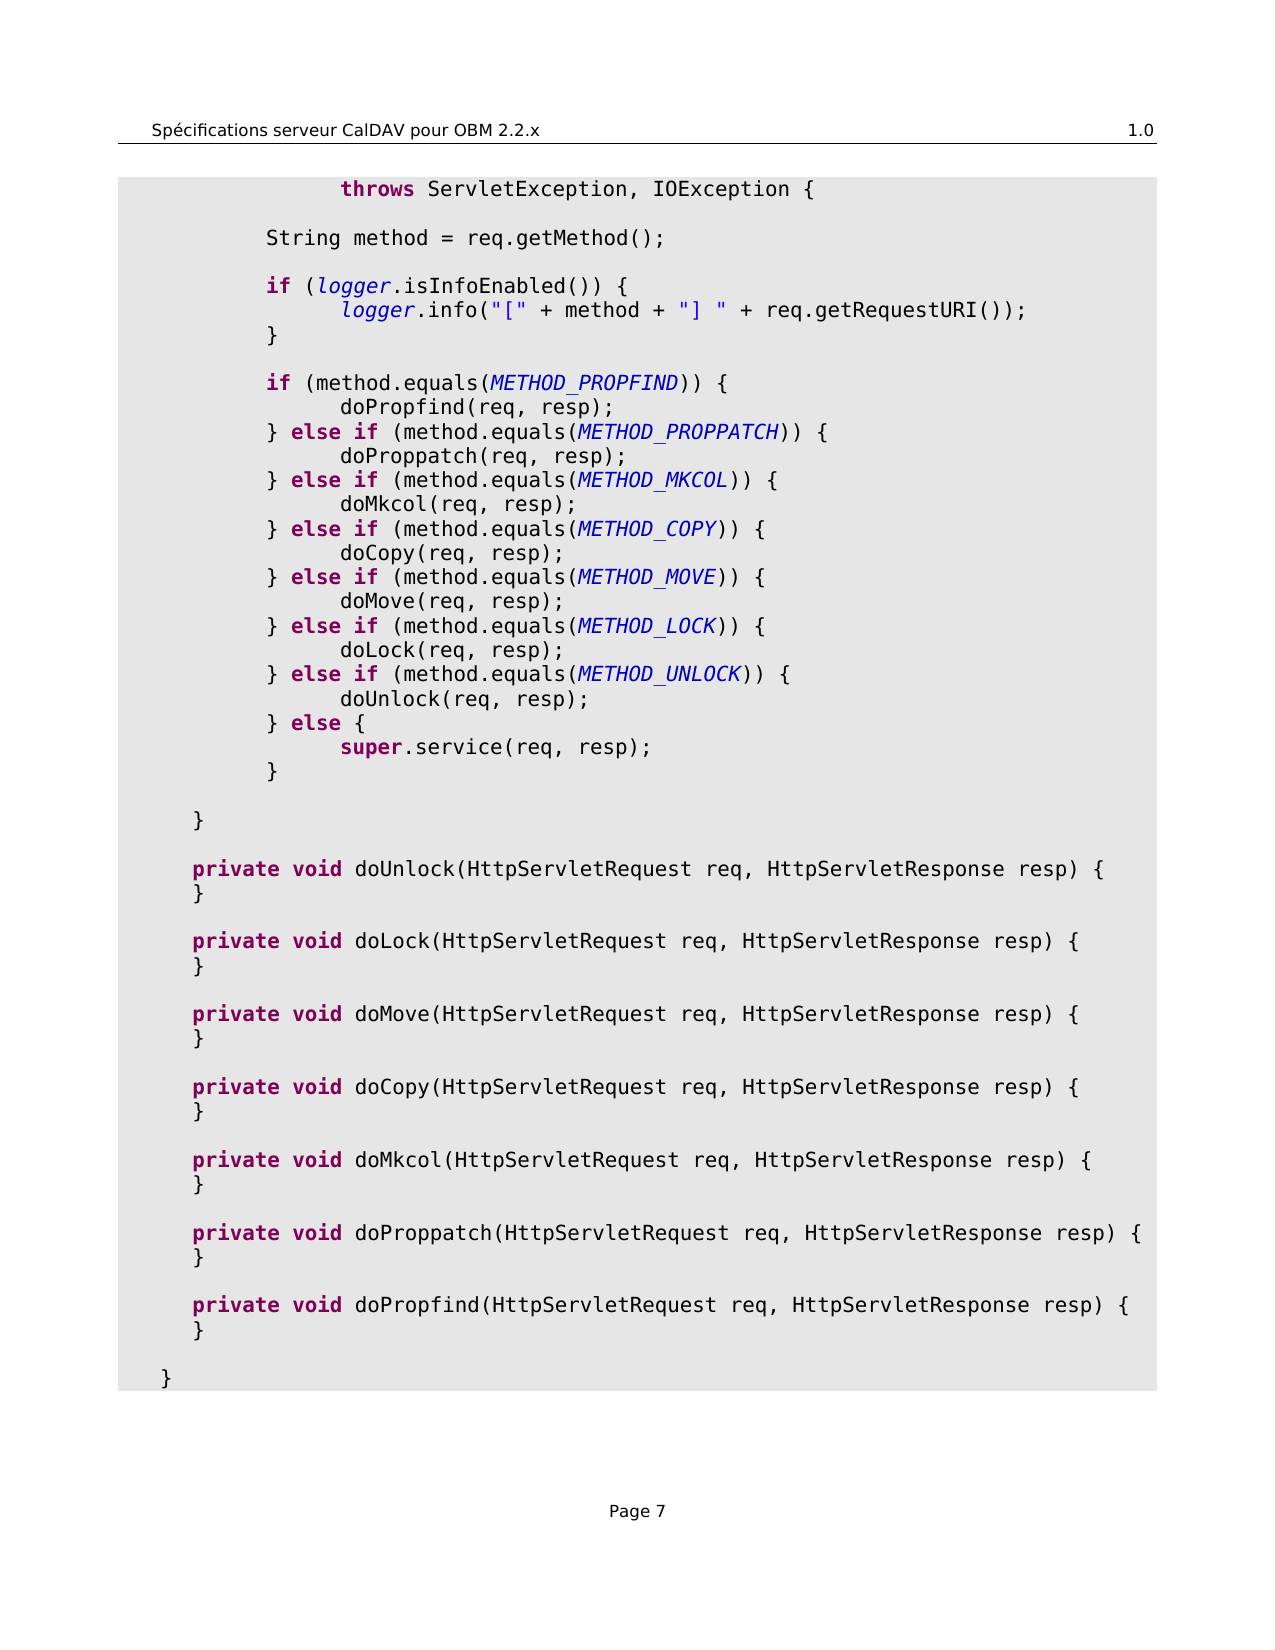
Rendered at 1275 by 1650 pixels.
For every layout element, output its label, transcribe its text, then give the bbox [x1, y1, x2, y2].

text super.service(req, resp); [118, 735, 1157, 759]
text } else if (method.equals(METHOD_MOVE)) { [118, 565, 1157, 590]
text } [118, 808, 1157, 832]
text } else if (method.equals(METHOD_PROPPATCH)) { [118, 420, 1157, 444]
text } [118, 1245, 1157, 1269]
text logger.info("[" + method + "] " + req.getRequestURI()); [118, 298, 1157, 323]
text if (logger.isInfoEnabled()) { [118, 274, 1157, 298]
text throws ServletException, IOException { [118, 177, 1157, 201]
text doCopy(req, resp); [118, 541, 1157, 565]
text private void doUnlock(HttpServletRequest req, HttpServletResponse resp) { [118, 857, 1157, 881]
text private void doMkcol(HttpServletRequest req, HttpServletResponse resp) { [118, 1148, 1157, 1172]
text doPropfind(req, resp); [118, 396, 1157, 420]
text doMove(req, resp); [118, 590, 1157, 614]
text } else if (method.equals(METHOD_UNLOCK)) { [118, 662, 1157, 687]
text } [118, 954, 1157, 978]
text doLock(req, resp); [118, 638, 1157, 662]
text private void doCopy(HttpServletRequest req, HttpServletResponse resp) { [118, 1075, 1157, 1099]
text } [118, 1318, 1157, 1342]
text } [118, 323, 1157, 347]
text } [118, 881, 1157, 905]
text } else if (method.equals(METHOD_COPY)) { [118, 517, 1157, 541]
text doMkcol(req, resp); [118, 493, 1157, 517]
text if (method.equals(METHOD_PROPFIND)) { [118, 371, 1157, 396]
text } else { [118, 711, 1157, 735]
text } [118, 1172, 1157, 1196]
text private void doLock(HttpServletRequest req, HttpServletResponse resp) { [118, 929, 1157, 954]
text } [118, 1366, 1157, 1391]
text doProppatch(req, resp); [118, 444, 1157, 468]
text String method = req.getMethod(); [118, 226, 1157, 250]
text private void doProppatch(HttpServletRequest req, HttpServletResponse resp) { [118, 1221, 1157, 1245]
text } [118, 1099, 1157, 1124]
text } [118, 1027, 1157, 1051]
text } [118, 759, 1157, 784]
text private void doPropfind(HttpServletRequest req, HttpServletResponse resp) { [118, 1293, 1157, 1318]
text private void doMove(HttpServletRequest req, HttpServletResponse resp) { [118, 1002, 1157, 1027]
text } else if (method.equals(METHOD_MKCOL)) { [118, 468, 1157, 493]
text doUnlock(req, resp); [118, 687, 1157, 711]
text } else if (method.equals(METHOD_LOCK)) { [118, 614, 1157, 638]
